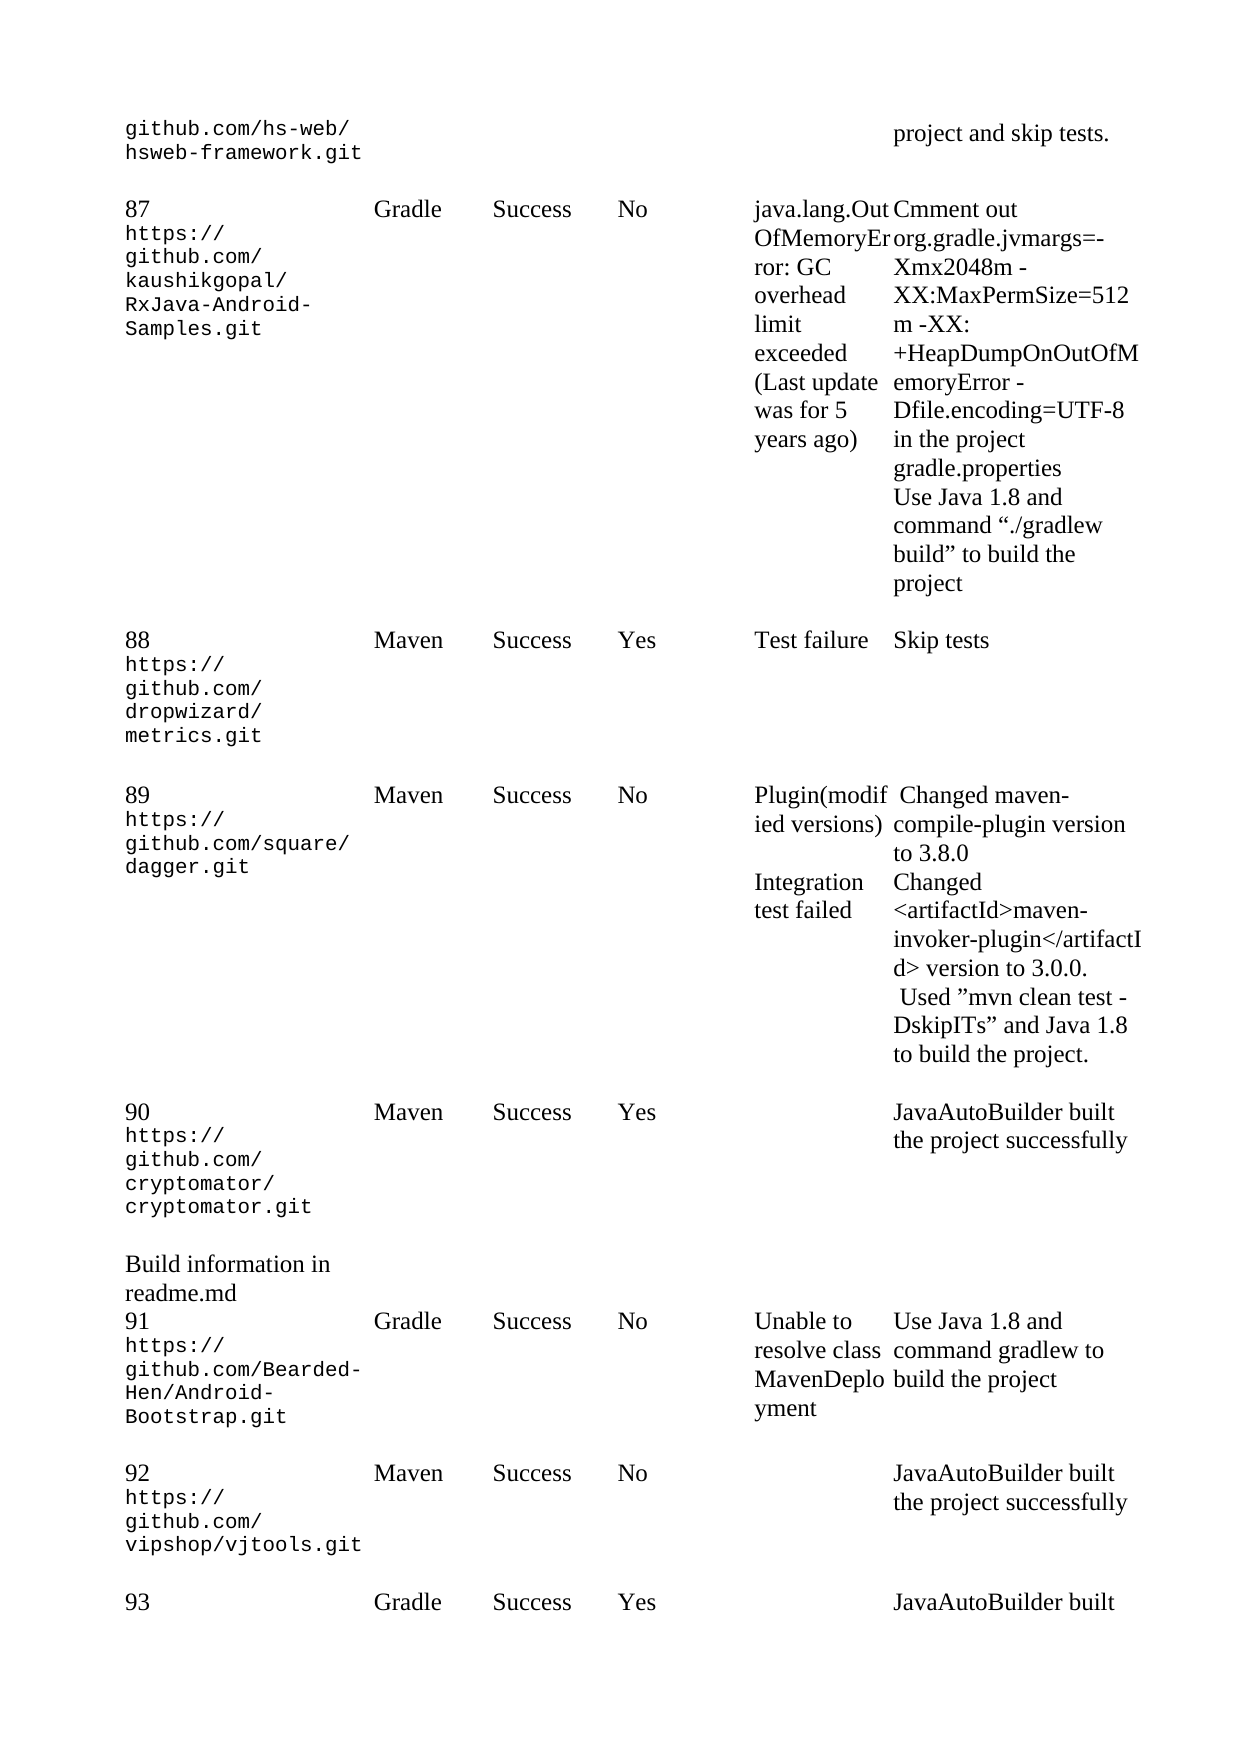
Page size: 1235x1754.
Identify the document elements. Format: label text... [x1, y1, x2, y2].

table_cell Test failure [754, 625, 893, 781]
table_cell Use Java 1.8 and command gradlew to build the project [893, 1306, 1145, 1458]
table_cell 88 https://github.com/dropwizard/metrics.git [125, 625, 374, 781]
table_cell JavaAutoBuilder built [893, 1587, 1145, 1616]
table_cell JavaAutoBuilder built the project successfully [893, 1097, 1145, 1306]
table_cell No [617, 1306, 754, 1458]
table_cell Success [493, 1306, 617, 1458]
table_cell Yes [617, 625, 754, 781]
table_cell 89 https://github.com/square/dagger.git [125, 781, 374, 1097]
table_cell [754, 1459, 893, 1587]
table_cell Yes [617, 1587, 754, 1616]
table_cell 87 https://github.com/kaushikgopal/RxJava-Android-Samples.git [125, 194, 374, 625]
table_cell Success [493, 625, 617, 781]
table_cell Plugin(modified versions) Integration test failed [754, 781, 893, 1097]
table_cell [374, 118, 492, 194]
table_cell Unable to resolve class MavenDeployment [754, 1306, 893, 1458]
table_cell Gradle [374, 194, 492, 625]
table_cell Skip tests [893, 625, 1145, 781]
table_cell No [617, 781, 754, 1097]
table_cell Maven [374, 1097, 492, 1306]
table_cell Success [493, 1587, 617, 1616]
table_cell 90 https://github.com/cryptomator/cryptomator.git Build information in readme.md [125, 1097, 374, 1306]
table_cell 91 https://github.com/Bearded-Hen/Android-Bootstrap.git [125, 1306, 374, 1458]
table_cell Success [493, 1459, 617, 1587]
table_cell Gradle [374, 1587, 492, 1616]
table_cell [754, 1587, 893, 1616]
table_cell Cmment out org.gradle.jvmargs=-Xmx2048m -XX:MaxPermSize=512m -XX:+HeapDumpOnOutOfMemoryError -Dfile.encoding=UTF-8 in the project gradle.properties Use Java 1.8 and command “./gradlew build” to build the project [893, 194, 1145, 625]
table_cell Success [493, 781, 617, 1097]
table_cell java.lang.OutOfMemoryError: GC overhead limit exceeded (Last update was for 5 years ago) [754, 194, 893, 625]
table_cell [754, 1097, 893, 1306]
table_cell Maven [374, 781, 492, 1097]
table_cell Maven [374, 625, 492, 781]
table_cell [493, 118, 617, 194]
table_cell Success [493, 1097, 617, 1306]
table_cell No [617, 194, 754, 625]
table_cell project and skip tests. [893, 118, 1145, 194]
table_cell Gradle [374, 1306, 492, 1458]
table_cell Changed maven-compile-plugin version to 3.8.0 Changed <artifactId>maven-invoker-plugin</artifactId> version to 3.0.0. Used ”mvn clean test -DskipITs” and Java 1.8 to build the project. [893, 781, 1145, 1097]
table_cell [754, 118, 893, 194]
table_cell JavaAutoBuilder built the project successfully [893, 1459, 1145, 1587]
table_cell Yes [617, 1097, 754, 1306]
table_cell 93 [125, 1587, 374, 1616]
table_cell Maven [374, 1459, 492, 1587]
table_cell No [617, 1459, 754, 1587]
table_cell 92 https://github.com/vipshop/vjtools.git [125, 1459, 374, 1587]
table_cell [617, 118, 754, 194]
table_cell Success [493, 194, 617, 625]
table_cell github.com/hs-web/hsweb-framework.git [125, 118, 374, 194]
